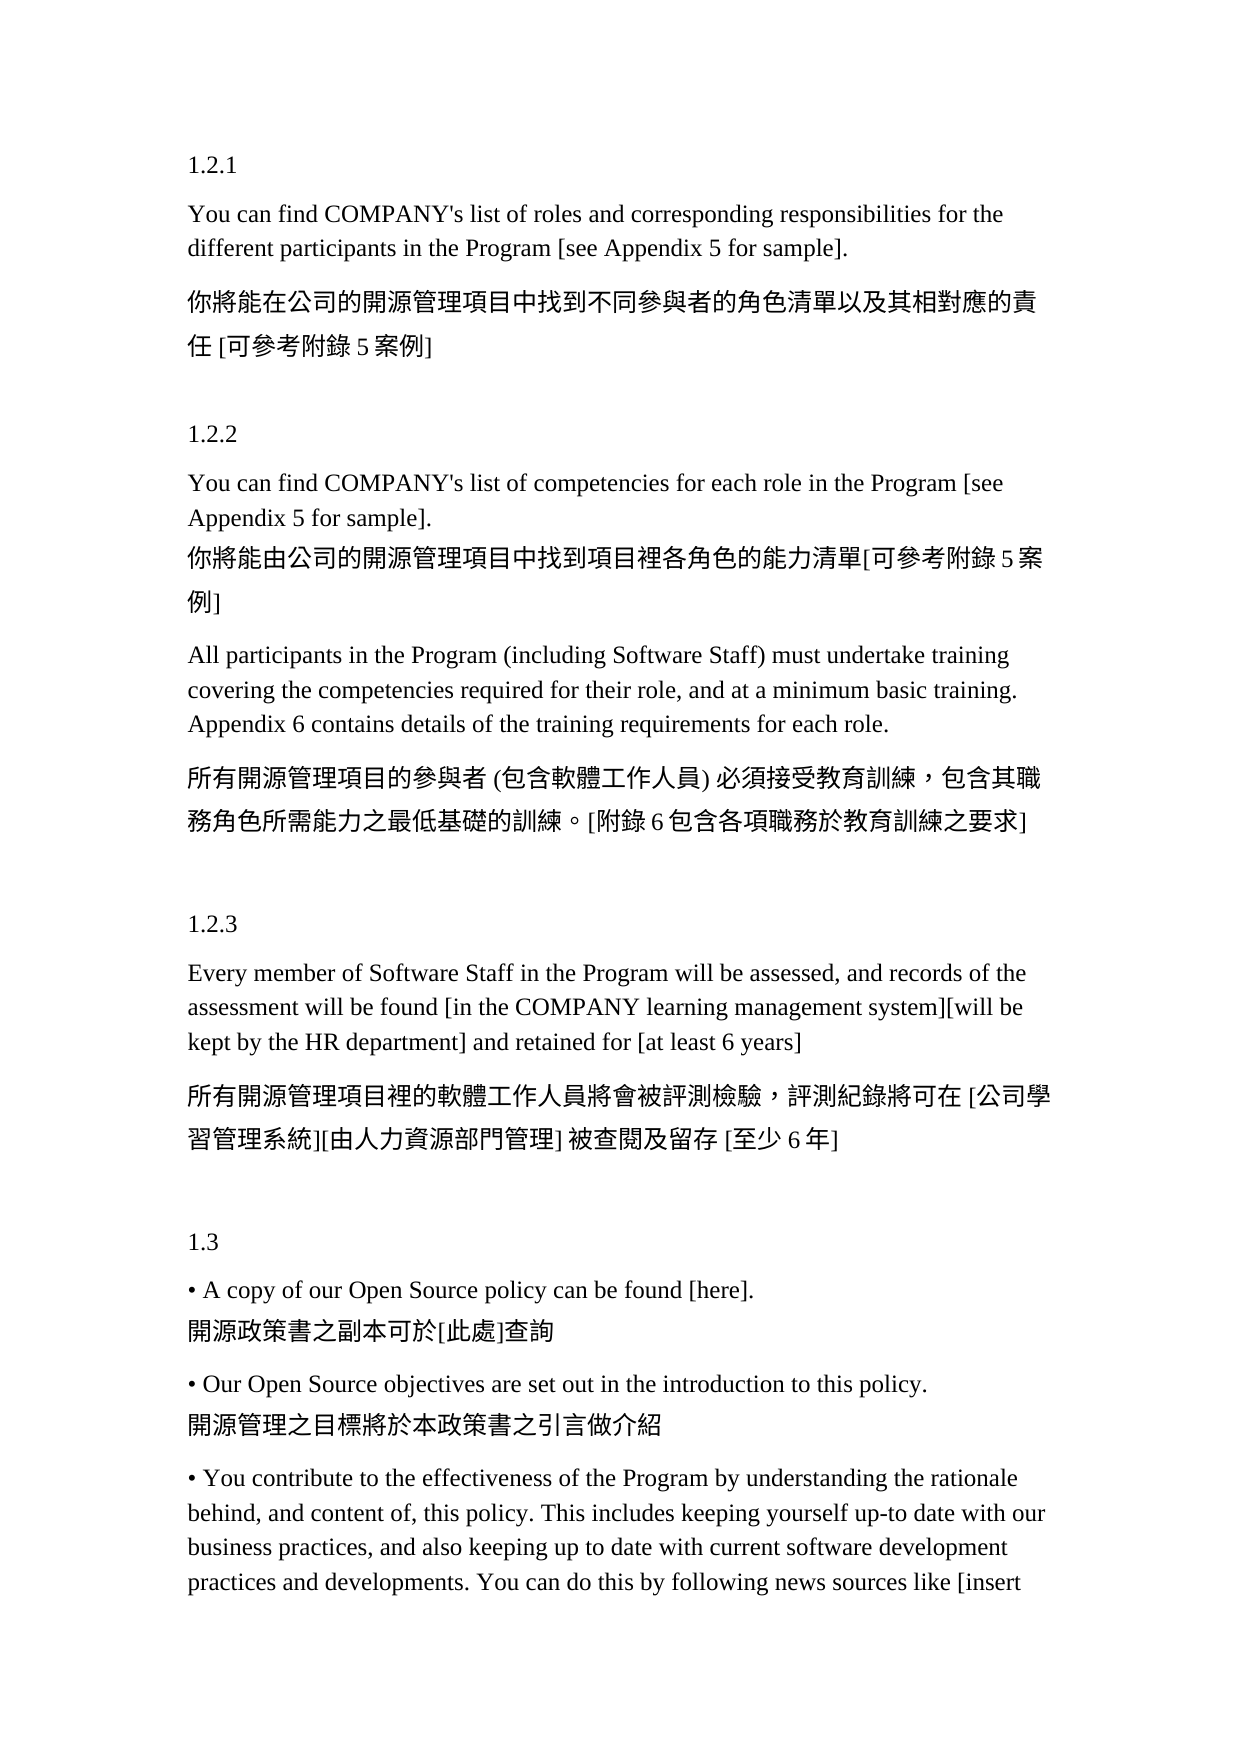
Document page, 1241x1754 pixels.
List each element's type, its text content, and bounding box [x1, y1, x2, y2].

text You can find COMPANY's list of competencies for each role in the Program [see Appendix 5 for sample]. 你將能由公司的開源管理項目中找到項目裡各角色的能力清單[可參考附錄5案例] [187, 468, 1053, 619]
text 1.3 [187, 1227, 1053, 1255]
text Every member of Software Staff in the Program will be assessed, and records of the assessment will be found [in the COMPANY learning management system][will be kept by the HR department] and retained for [at least 6 years] [187, 958, 1053, 1056]
text 1.2.2 [187, 419, 1053, 448]
text You can find COMPANY's list of roles and corresponding responsibilities for the different participants in the Program [see Appendix 5 for sample]. [187, 199, 1053, 262]
text All participants in the Program (including Software Staff) must undertake training covering the competencies required for their role, and at a minimum basic training. Appendix 6 contains details of the training requirements for each role. [187, 640, 1053, 738]
text 1.2.3 [187, 909, 1053, 938]
text 1.2.1 [187, 150, 1053, 179]
text 你將能在公司的開源管理項目中找到不同參與者的角色清單以及其相對應的責任 [可參考附錄5案例] [187, 283, 1053, 399]
text • Our Open Source objectives are set out in the introduction to this policy. 開源管理之目標將於本政策書之引言做介紹 [187, 1369, 1053, 1442]
text • A copy of our Open Source policy can be found [here]. 開源政策書之副本可於[此處]查詢 [187, 1276, 1053, 1348]
text • You contribute to the effectiveness of the Program by understanding the rationale behind, and content of, this policy. This includes keeping yourself up-to date with our business practices, and also keeping up to date with current software development practices and developments. You can do this by following news sources like [insert [187, 1463, 1053, 1596]
text 所有開源管理項目的參與者 (包含軟體工作人員) 必須接受教育訓練，包含其職務角色所需能力之最低基礎的訓練。[附錄6包含各項職務於教育訓練之要求] [187, 758, 1053, 838]
text 所有開源管理項目裡的軟體工作人員將會被評測檢驗，評測紀錄將可在 [公司學習管理系統][由人力資源部門管理] 被查閱及留存 [至少6年] [187, 1076, 1053, 1156]
